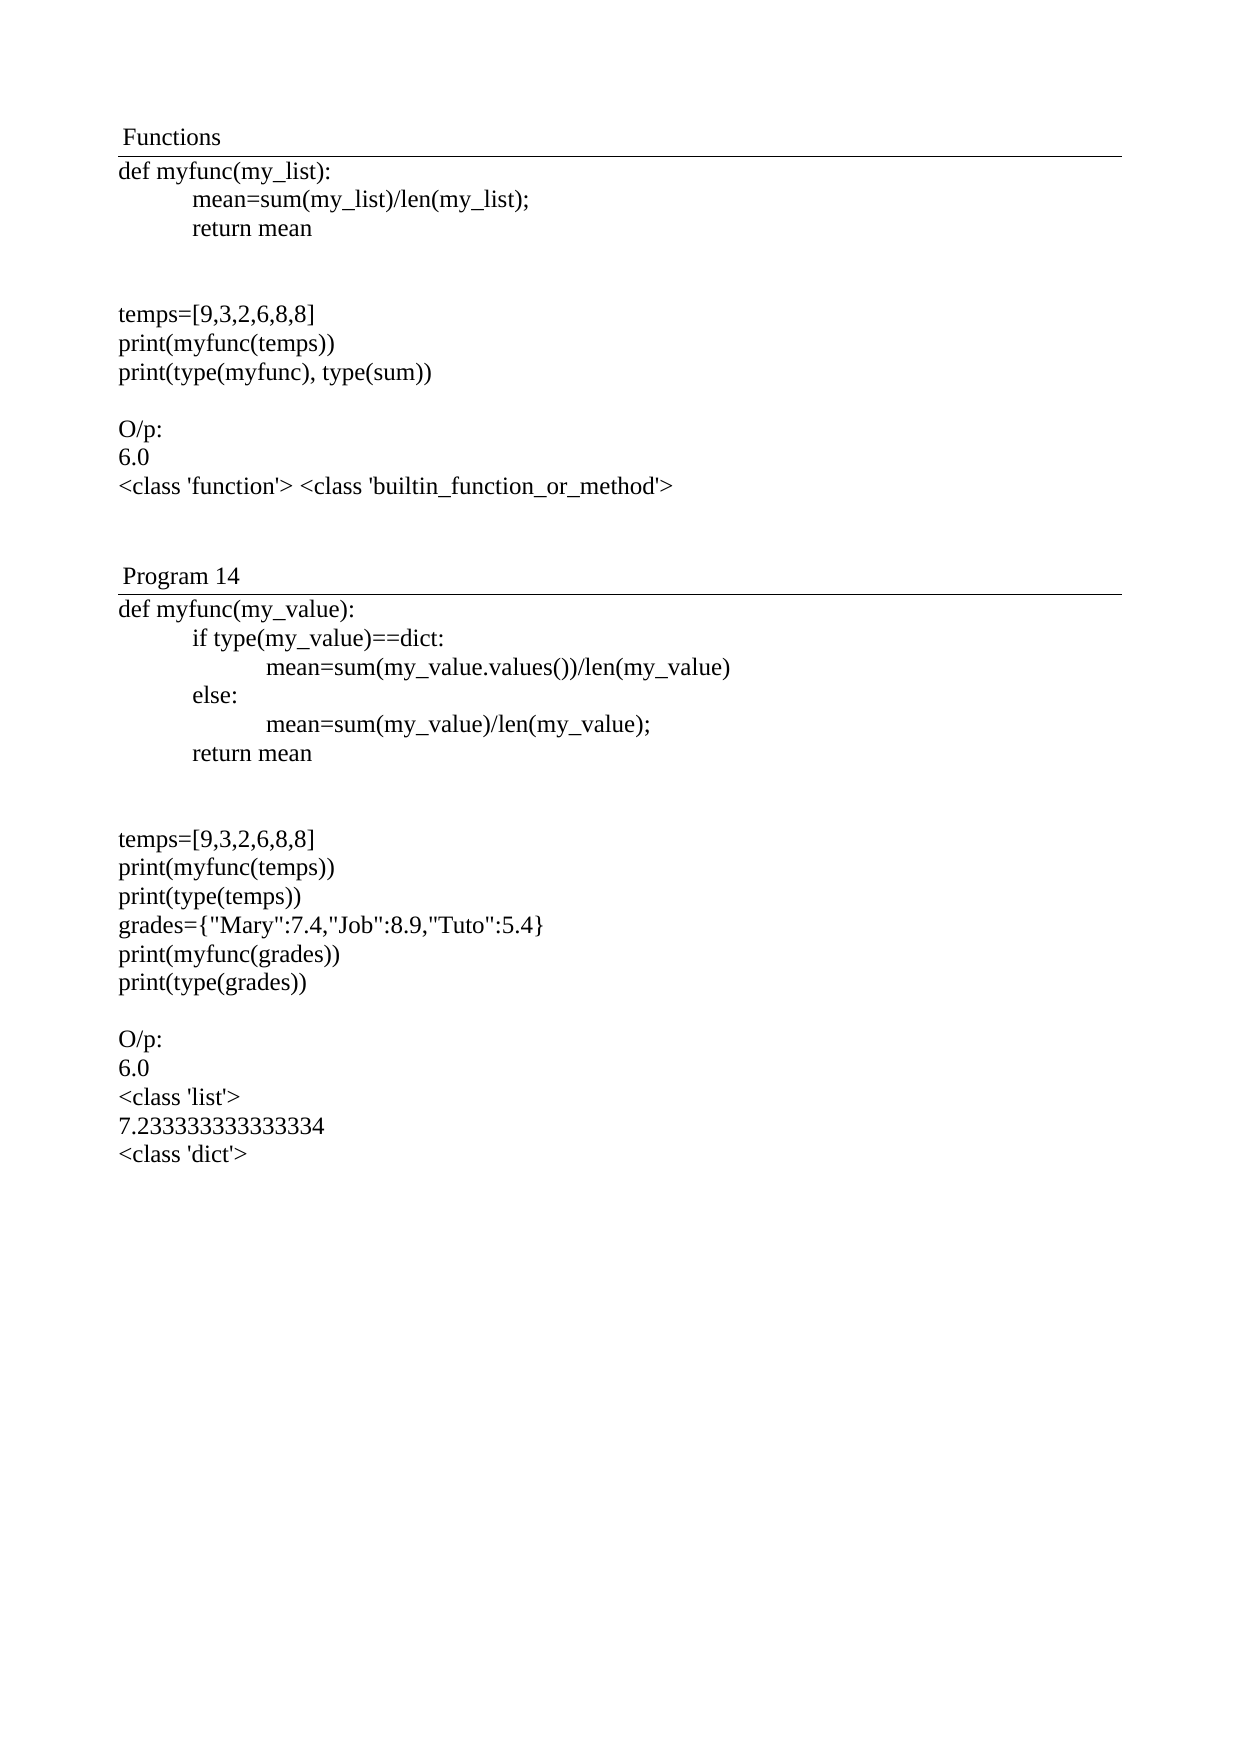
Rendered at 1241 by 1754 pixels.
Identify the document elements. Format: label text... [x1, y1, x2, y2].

text temps=[9,3,2,6,8,8] [118, 299, 1122, 328]
text return mean [118, 213, 1122, 242]
text <class 'list'> [118, 1082, 1122, 1111]
text 6.0 [118, 1053, 1122, 1082]
text <class 'function'> <class 'builtin_function_or_method'> [118, 471, 1122, 500]
text mean=sum(my_value)/len(my_value); [118, 709, 1122, 738]
text print(myfunc(temps)) [118, 328, 1122, 357]
text 6.0 [118, 442, 1122, 471]
text O/p: [118, 1024, 1122, 1053]
text temps=[9,3,2,6,8,8] [118, 824, 1122, 852]
text mean=sum(my_value.values())/len(my_value) [118, 652, 1122, 680]
text mean=sum(my_list)/len(my_list); [118, 184, 1122, 213]
text Functions [118, 118, 1122, 156]
text def myfunc(my_list): [118, 157, 1122, 184]
text print(type(temps)) [118, 881, 1122, 910]
text else: [118, 680, 1122, 709]
text Program 14 [118, 557, 1122, 594]
text <class 'dict'> [118, 1139, 1122, 1168]
text grades={"Mary":7.4,"Job":8.9,"Tuto":5.4} [118, 910, 1122, 939]
text if type(my_value)==dict: [118, 623, 1122, 652]
text print(myfunc(grades)) [118, 939, 1122, 967]
text 7.233333333333334 [118, 1111, 1122, 1139]
text O/p: [118, 414, 1122, 442]
text return mean [118, 738, 1122, 767]
text print(type(myfunc), type(sum)) [118, 357, 1122, 385]
text print(type(grades)) [118, 967, 1122, 996]
text print(myfunc(temps)) [118, 852, 1122, 881]
text def myfunc(my_value): [118, 595, 1122, 623]
